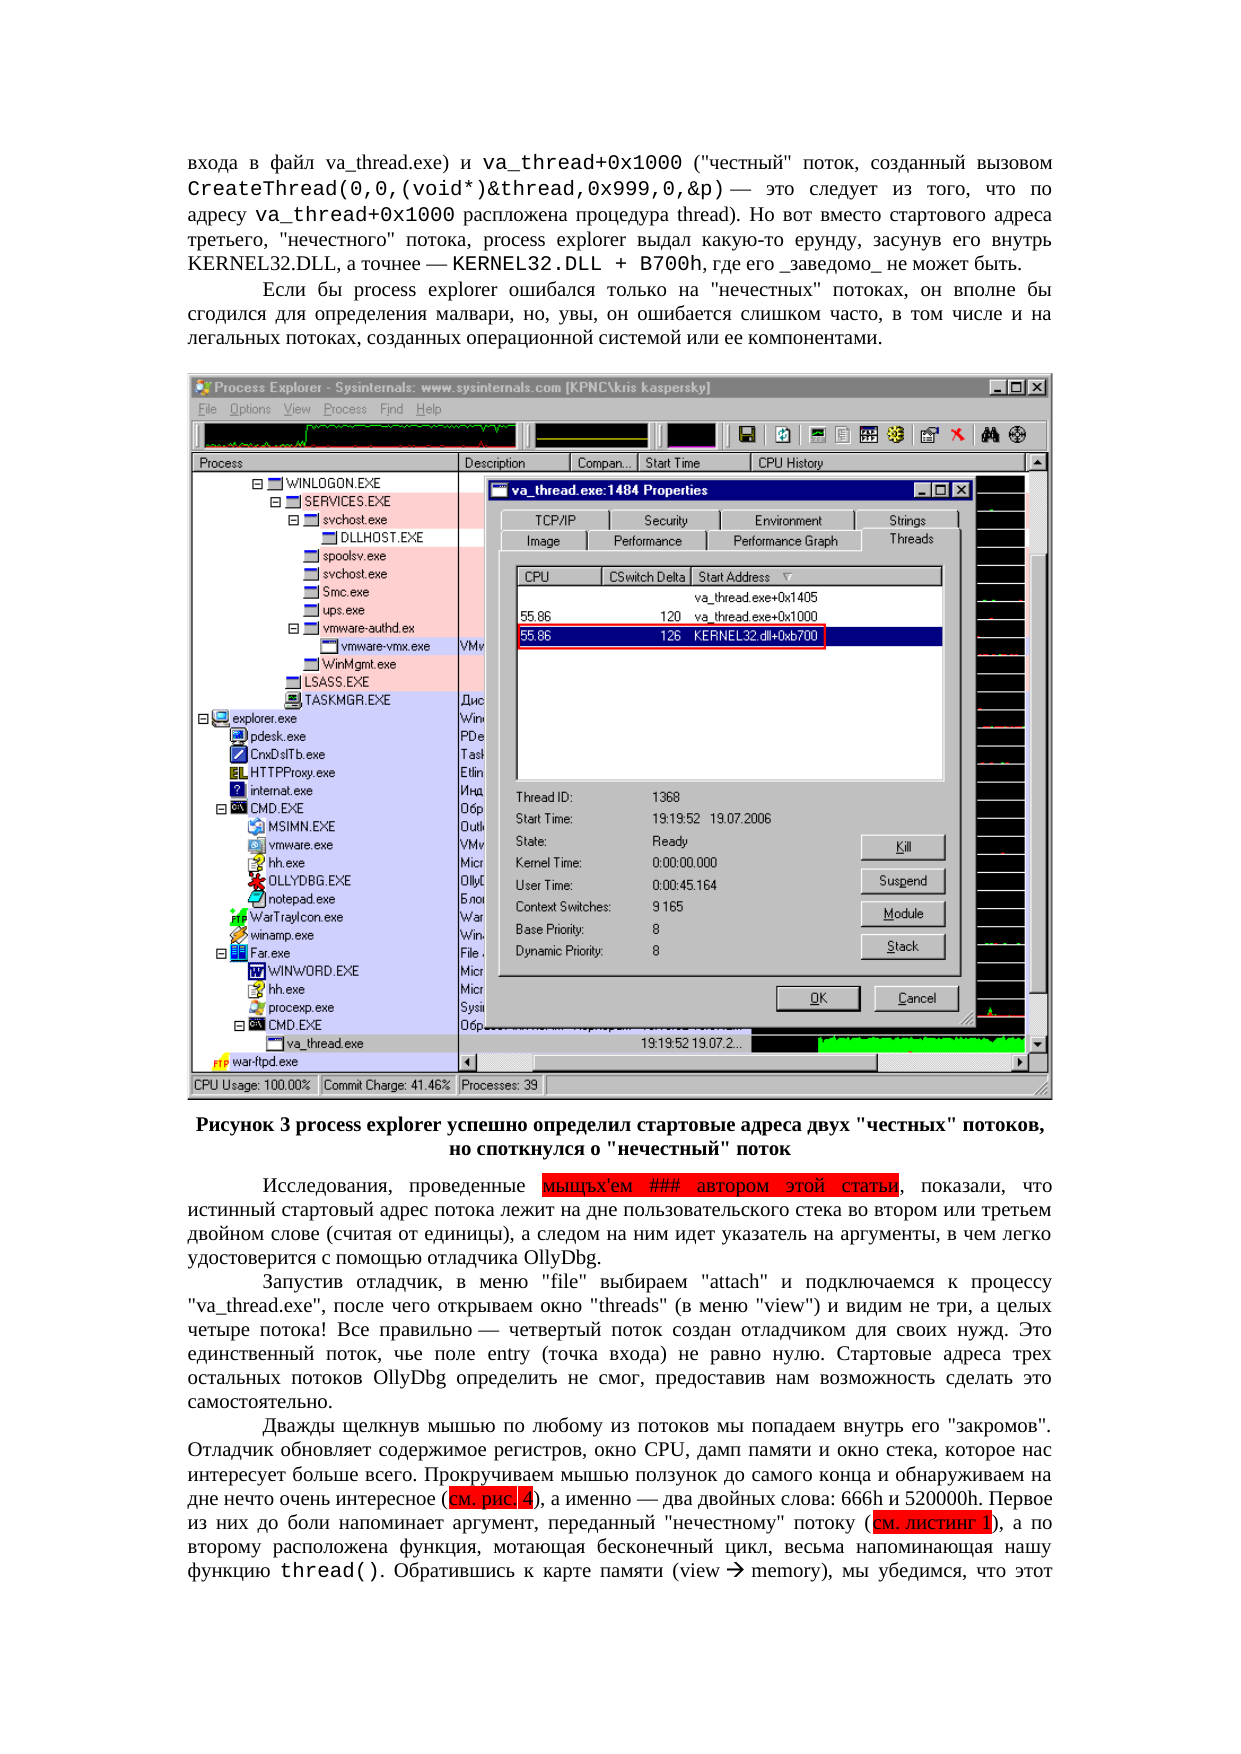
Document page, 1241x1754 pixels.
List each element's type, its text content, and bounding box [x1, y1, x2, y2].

text Запустив отладчик, в меню "file" выбираем "attach" и подключаемся к процессу "va_thread.exe", после чего открываем окно "threads" (в меню "view") и видим не три, а целых четыре потока! Все правильно — четвертый поток создан отладчиком для своих нужд. Это единственный поток, чье поле entry (точка входа) не равно нулю. Стартовые адреса трех остальных потоков OllyDbg определить не смог, предоставив нам возможность сделать это самостоятельно. [187, 1269, 1053, 1413]
text входа в файл va_thread.exe) и va_thread+0x1000 ("честный" поток, созданный вызовом CreateThread(0,0,(void*)&thread,0x999,0,&p) — это следует из того, что по адресу va_thread+0x1000 распложена процедура thread). Но вот вместо стартового адреса третьего, "нечестного" потока, process explorer выдал какую-то ерунду, засунув его внутрь KERNEL32.DLL, а точнее — KERNEL32.DLL + B700h, где его _заведомо_ не может быть. [187, 150, 1053, 277]
text Исследования, проведенные мыщъх'ем ### автором этой статьи, показали, что истинный стартовый адрес потока лежит на дне пользовательского стека во втором или третьем двойном слове (считая от единицы), а следом на ним идет указатель на аргументы, в чем легко удостоверится с помощью отладчика OllyDbg. [187, 1173, 1053, 1269]
text Рисунок 3 process explorer успешно определил стартовые адреса двух "честных" потоков, но споткнулся о "нечестный" поток [187, 1112, 1053, 1160]
text Если бы process explorer ошибался только на "нечестных" потоках, он вполне бы сгодился для определения малвари, но, увы, он ошибается слишком часто, в том числе и на легальных потоках, созданных операционной системой или ее компонентами. [187, 277, 1053, 349]
picture [187, 373, 1053, 1100]
text Дважды щелкнув мышью по любому из потоков мы попадаем внутрь его "закромов". Отладчик обновляет содержимое регистров, окно CPU, дамп памяти и окно стека, которое нас интересует больше всего. Прокручиваем мышью ползунок до самого конца и обнаруживаем на дне нечто очень интересное (см. рис. 4), а именно — два двойных слова: 666h и 520000h. Первое из них до боли напоминает аргумент, переданный "нечестному" потоку (см. листинг 1), а по второму расположена функция, мотающая бесконечный цикл, весьма напоминающая нашу функцию thread(). Обратившись к карте памяти (view  memory), мы убедимся, что этот [187, 1413, 1053, 1583]
